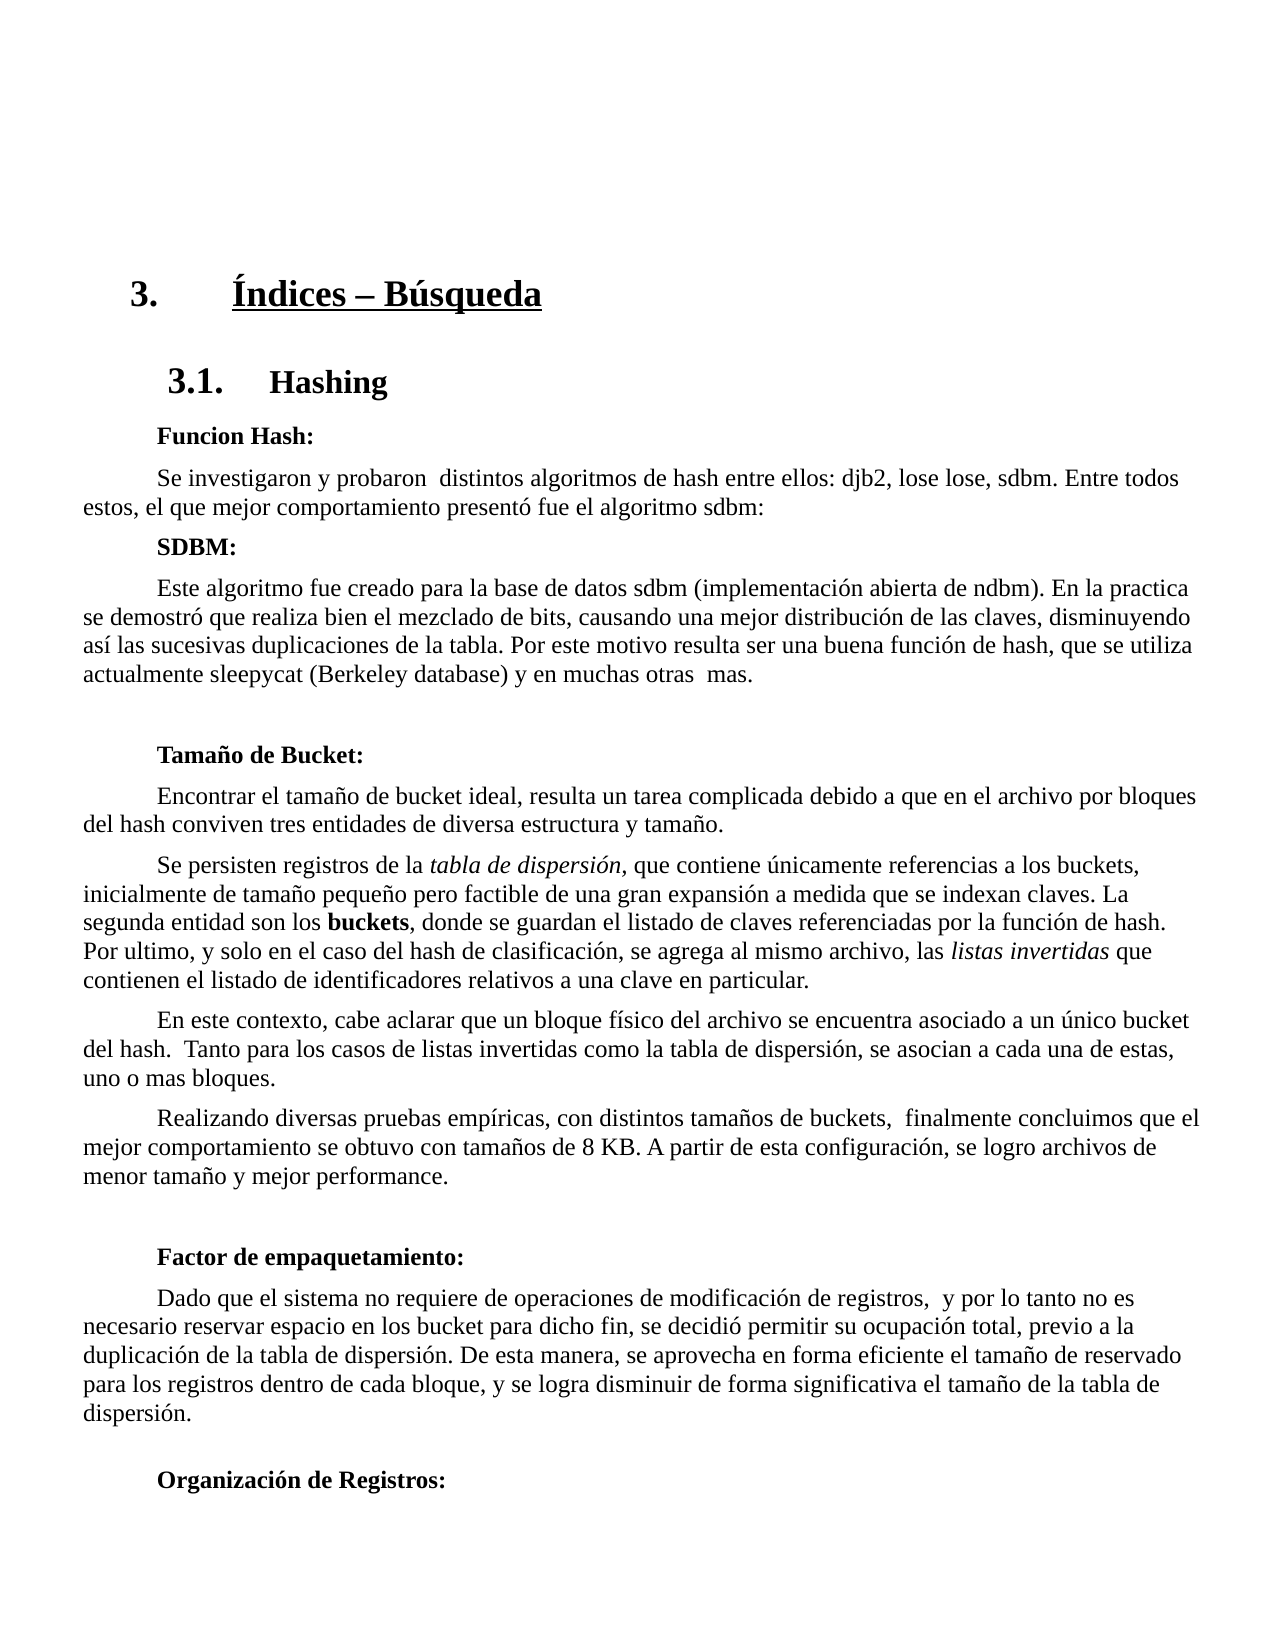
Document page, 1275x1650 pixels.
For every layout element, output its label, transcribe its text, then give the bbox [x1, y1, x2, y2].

text Factor de empaquetamiento: [83, 1242, 1206, 1271]
text SDBM: [83, 532, 1206, 561]
text Encontrar el tamaño de bucket ideal, resulta un tarea complicada debido a que en el archivo por bloques del hash conviven tres entidades de diversa estructura y tamaño. [83, 781, 1206, 838]
text Se persisten registros de la tabla de dispersión, que contiene únicamente referencias a los buckets, inicialmente de tamaño pequeño pero factible de una gran expansión a medida que se indexan claves. La segunda entidad son los buckets, donde se guardan el listado de claves referenciadas por la función de hash. Por ultimo, y solo en el caso del hash de clasificación, se agrega al mismo archivo, las listas invertidas que contienen el listado de identificadores relativos a una clave en particular. [83, 850, 1206, 994]
text Funcion Hash: [83, 413, 1206, 451]
text Realizando diversas pruebas empíricas, con distintos tamaños de buckets, finalmente concluimos que el mejor comportamiento se obtuvo con tamaños de 8 KB. A partir de esta configuración, se logro archivos de menor tamaño y mejor performance. [83, 1103, 1206, 1190]
list Índices – Búsqueda [120, 272, 1206, 315]
text Este algoritmo fue creado para la base de datos sdbm (implementación abierta de ndbm). En la practica se demostró que realiza bien el mezclado de bits, causando una mejor distribución de las claves, disminuyendo así las sucesivas duplicaciones de la tabla. Por este motivo resulta ser una buena función de hash, que se utiliza actualmente sleepycat (Berkeley database) y en muchas otras mas. [83, 573, 1206, 688]
text Se investigaron y probaron distintos algoritmos de hash entre ellos: djb2, lose lose, sdbm. Entre todos estos, el que mejor comportamiento presentó fue el algoritmo sdbm: [83, 463, 1206, 521]
list Hashing [158, 358, 1206, 401]
text En este contexto, cabe aclarar que un bloque físico del archivo se encuentra asociado a un único bucket del hash. Tanto para los casos de listas invertidas como la tabla de dispersión, se asocian a cada una de estas, uno o mas bloques. [83, 1006, 1206, 1092]
text Organización de Registros: [83, 1465, 1206, 1493]
text Tamaño de Bucket: [83, 740, 1206, 769]
text Dado que el sistema no requiere de operaciones de modificación de registros, y por lo tanto no es necesario reservar espacio en los bucket para dicho fin, se decidió permitir su ocupación total, previo a la duplicación de la tabla de dispersión. De esta manera, se aprovecha en forma eficiente el tamaño de reservado para los registros dentro de cada bloque, y se logra disminuir de forma significativa el tamaño de la tabla de dispersión. [83, 1283, 1206, 1426]
